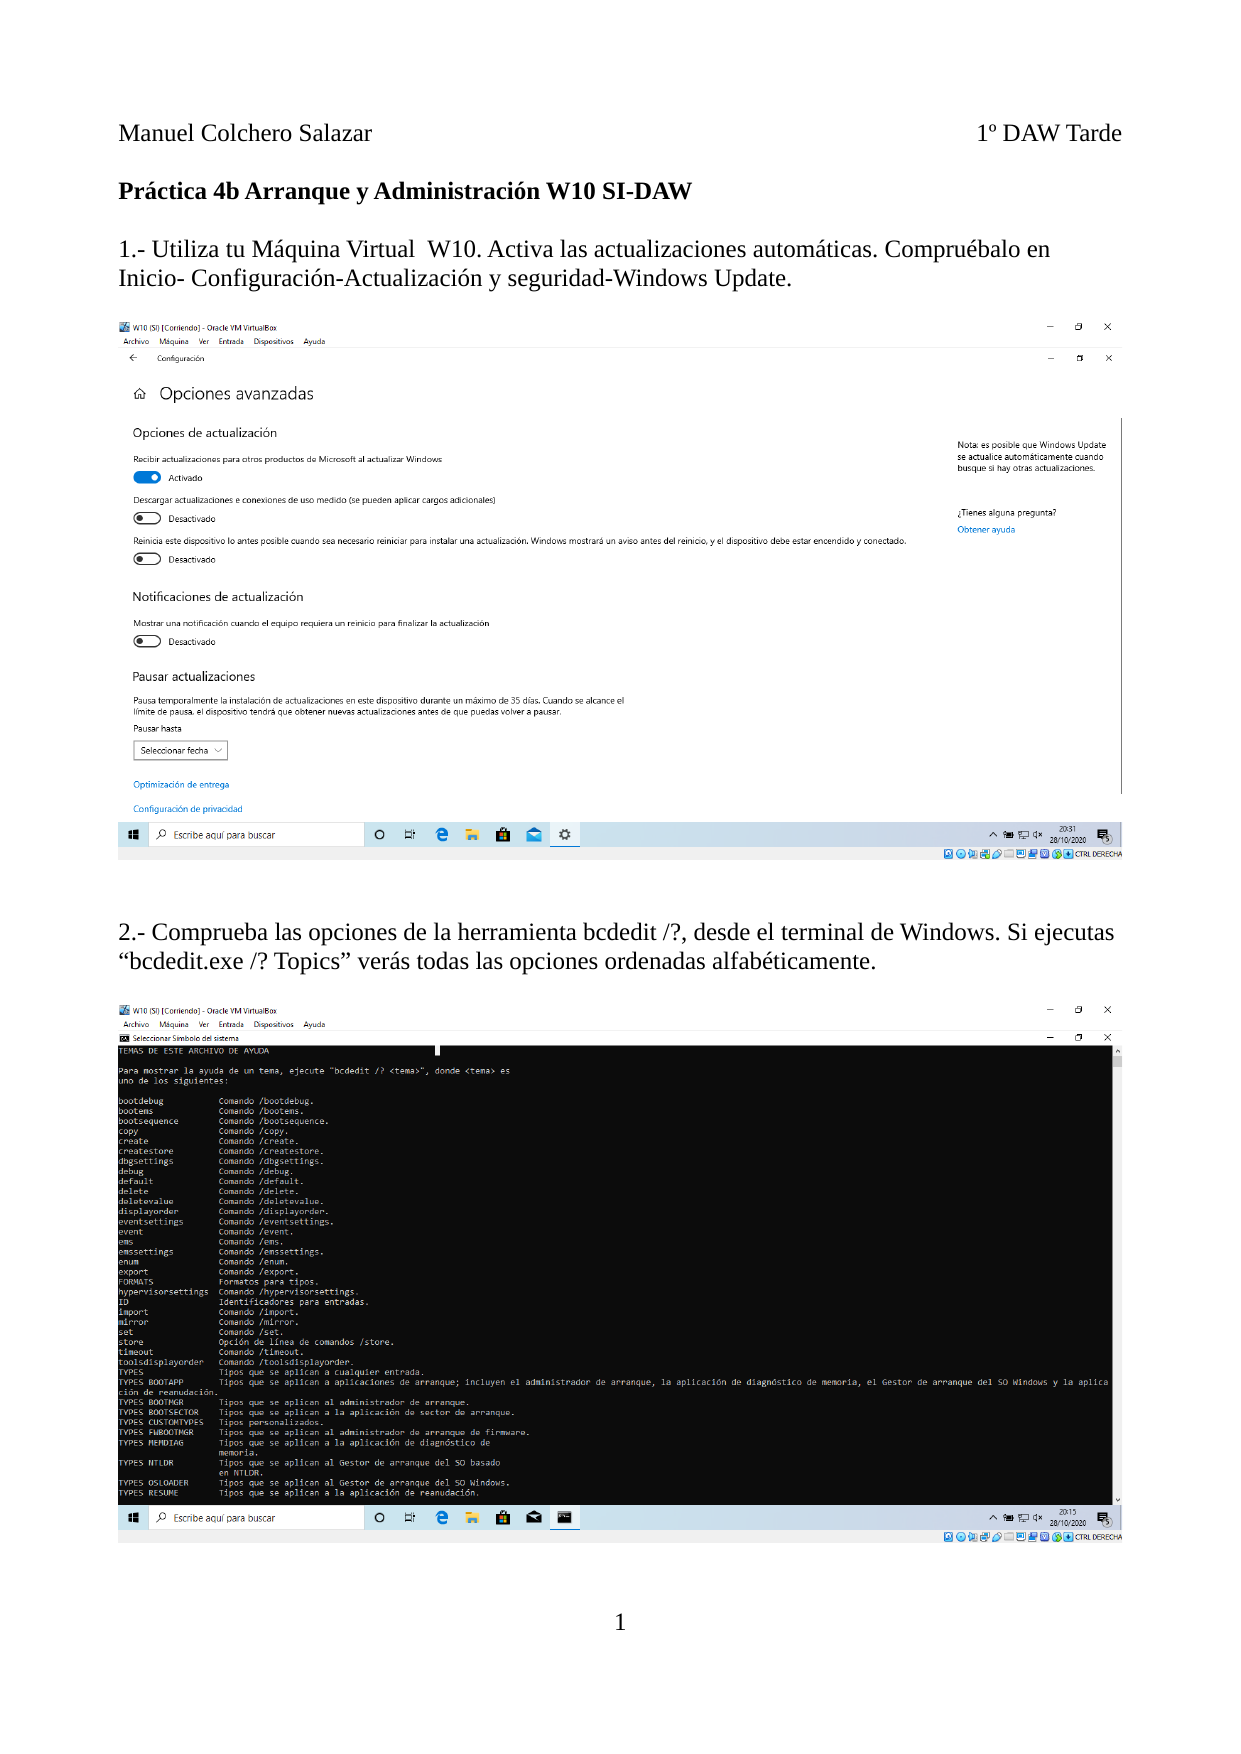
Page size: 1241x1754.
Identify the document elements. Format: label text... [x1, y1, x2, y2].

text 2.- Comprueba las opciones de la herramienta bcdedit /?, desde el terminal de Windows. Si ejecutas “bcdedit.exe /? Topics” verás todas las opciones ordenadas alfabéticamente. [118, 917, 1122, 975]
picture [118, 320, 1123, 860]
text 1.- Utiliza tu Máquina Virtual W10. Activa las actualizaciones automáticas. Compruébalo en Inicio- Configuración-Actualización y seguridad-Windows Update. [118, 234, 1122, 291]
picture [118, 1003, 1123, 1543]
text Práctica 4b Arranque y Administración W10 SI-DAW [118, 176, 1122, 205]
